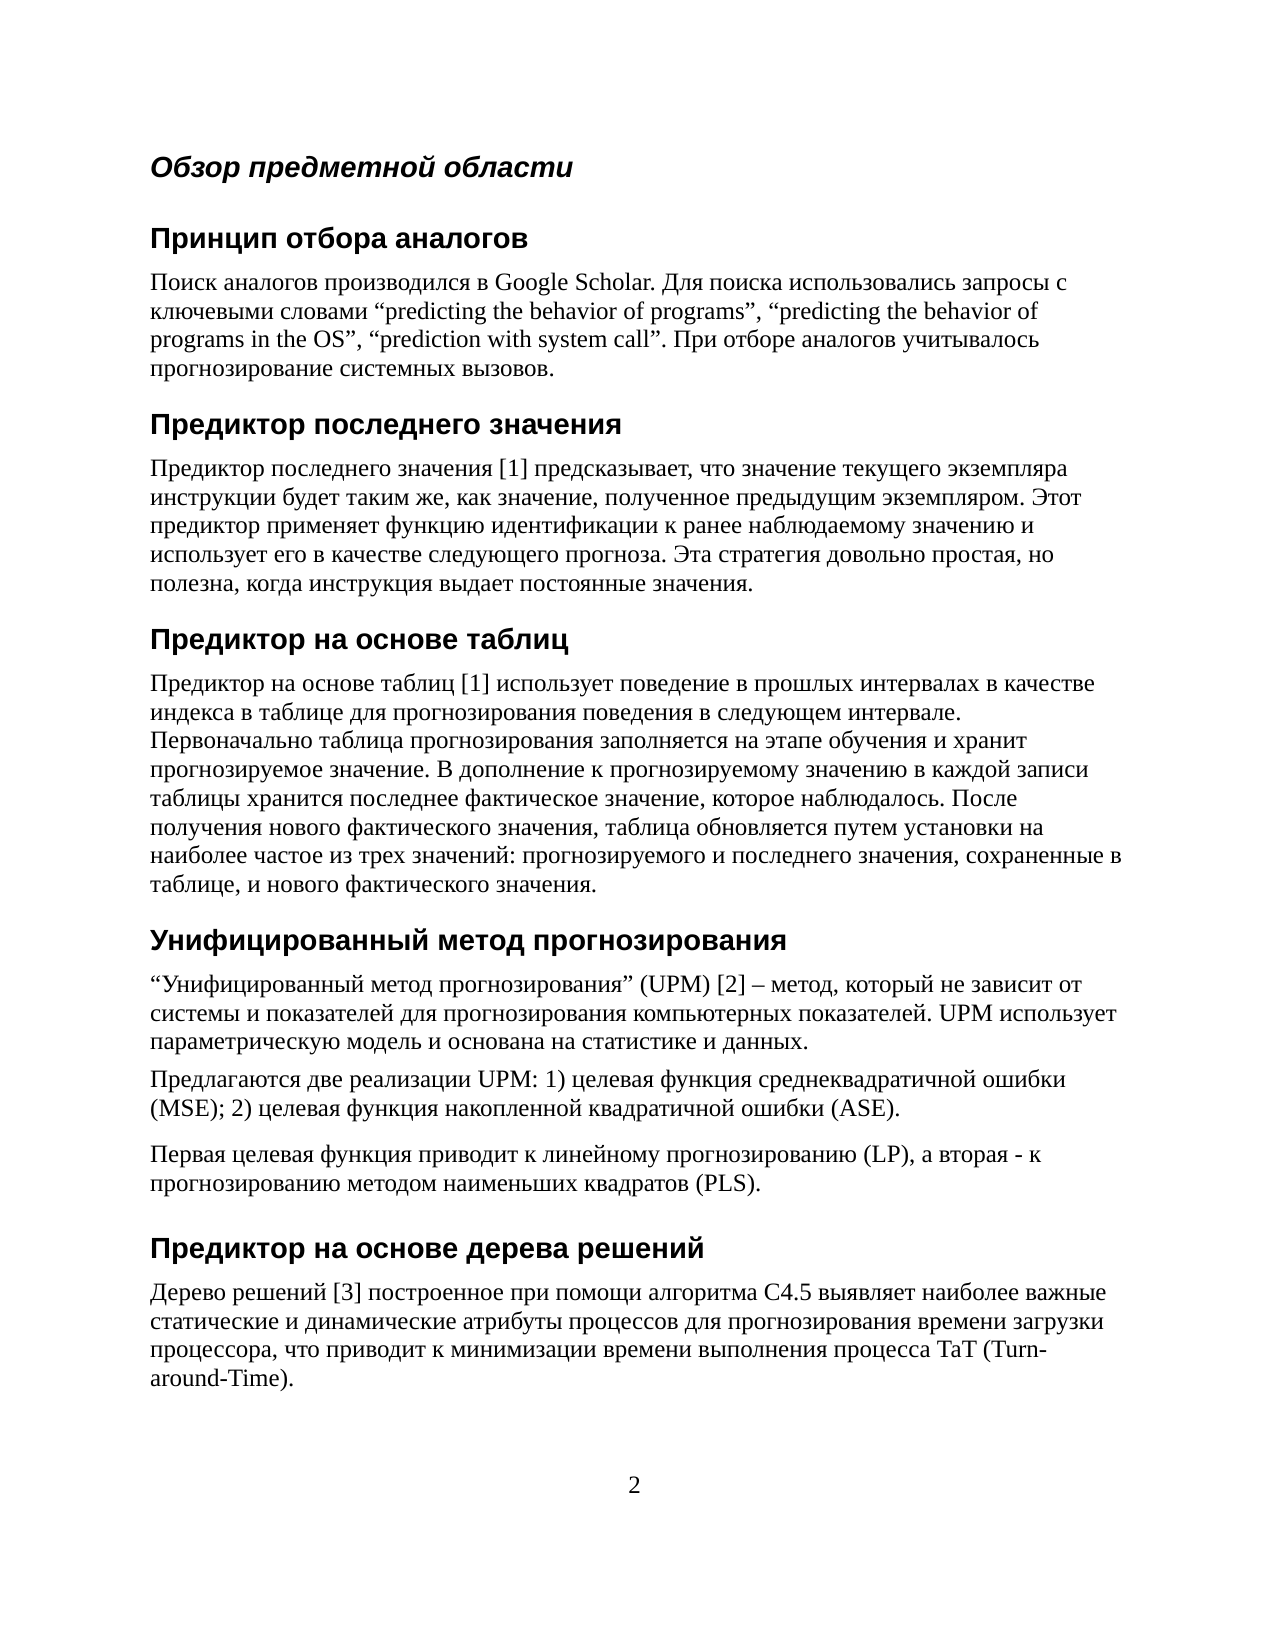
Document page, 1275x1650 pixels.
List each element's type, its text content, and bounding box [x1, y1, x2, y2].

text Первая целевая функция приводит к линейному прогнозированию (LP), а вторая - к прогнозированию методом наименьших квадратов (PLS). [150, 1139, 1125, 1197]
subtitle Предиктор на основе дерева решений [150, 1231, 1125, 1264]
text Поиск аналогов производился в Google Scholar. Для поиска использовались запросы с ключевыми словами “predicting the behavior of programs”, “predicting the behavior of programs in the OS”, “prediction with system call”. При отборе аналогов учитывалось прогнозирование системных вызовов. [150, 267, 1125, 382]
subtitle Обзор предметной области [150, 150, 1125, 183]
text Предиктор последнего значения [1] предсказывает, что значение текущего экземпляра инструкции будет таким же, как значение, полученное предыдущим экземпляром. Этот предиктор применяет функцию идентификации к ранее наблюдаемому значению и использует его в качестве следующего прогноза. Эта стратегия довольно простая, но полезна, когда инструкция выдает постоянные значения. [150, 453, 1125, 597]
text Дерево решений [3] построенное при помощи алгоритма C4.5 выявляет наиболее важные статические и динамические атрибуты процессов для прогнозирования времени загрузки процессора, что приводит к минимизации времени выполнения процесса TaT (Turn-around-Time). [150, 1277, 1125, 1392]
subtitle Унифицированный метод прогнозирования [150, 923, 1125, 956]
text “Унифицированный метод прогнозирования” (UPM) [2] – метод, который не зависит от системы и показателей для прогнозирования компьютерных показателей. UPM использует параметрическую модель и основана на статистике и данных. [150, 969, 1125, 1055]
subtitle Принцип отбора аналогов [150, 221, 1125, 254]
text Предиктор на основе таблиц [1] использует поведение в прошлых интервалах в качестве индекса в таблице для прогнозирования поведения в следующем интервале. Первоначально таблица прогнозирования заполняется на этапе обучения и хранит прогнозируемое значение. В дополнение к прогнозируемому значению в каждой записи таблицы хранится последнее фактическое значение, которое наблюдалось. После получения нового фактического значения, таблица обновляется путем установки на наиболее частое из трех значений: прогнозируемого и последнего значения, сохраненные в таблице, и нового фактического значения. [150, 668, 1125, 898]
text Предлагаются две реализации UPM: 1) целевая функция среднеквадратичной ошибки (MSE); 2) целевая функция накопленной квадратичной ошибки (ASE). [150, 1064, 1125, 1122]
subtitle Предиктор на основе таблиц [150, 622, 1125, 655]
subtitle Предиктор последнего значения [150, 407, 1125, 441]
